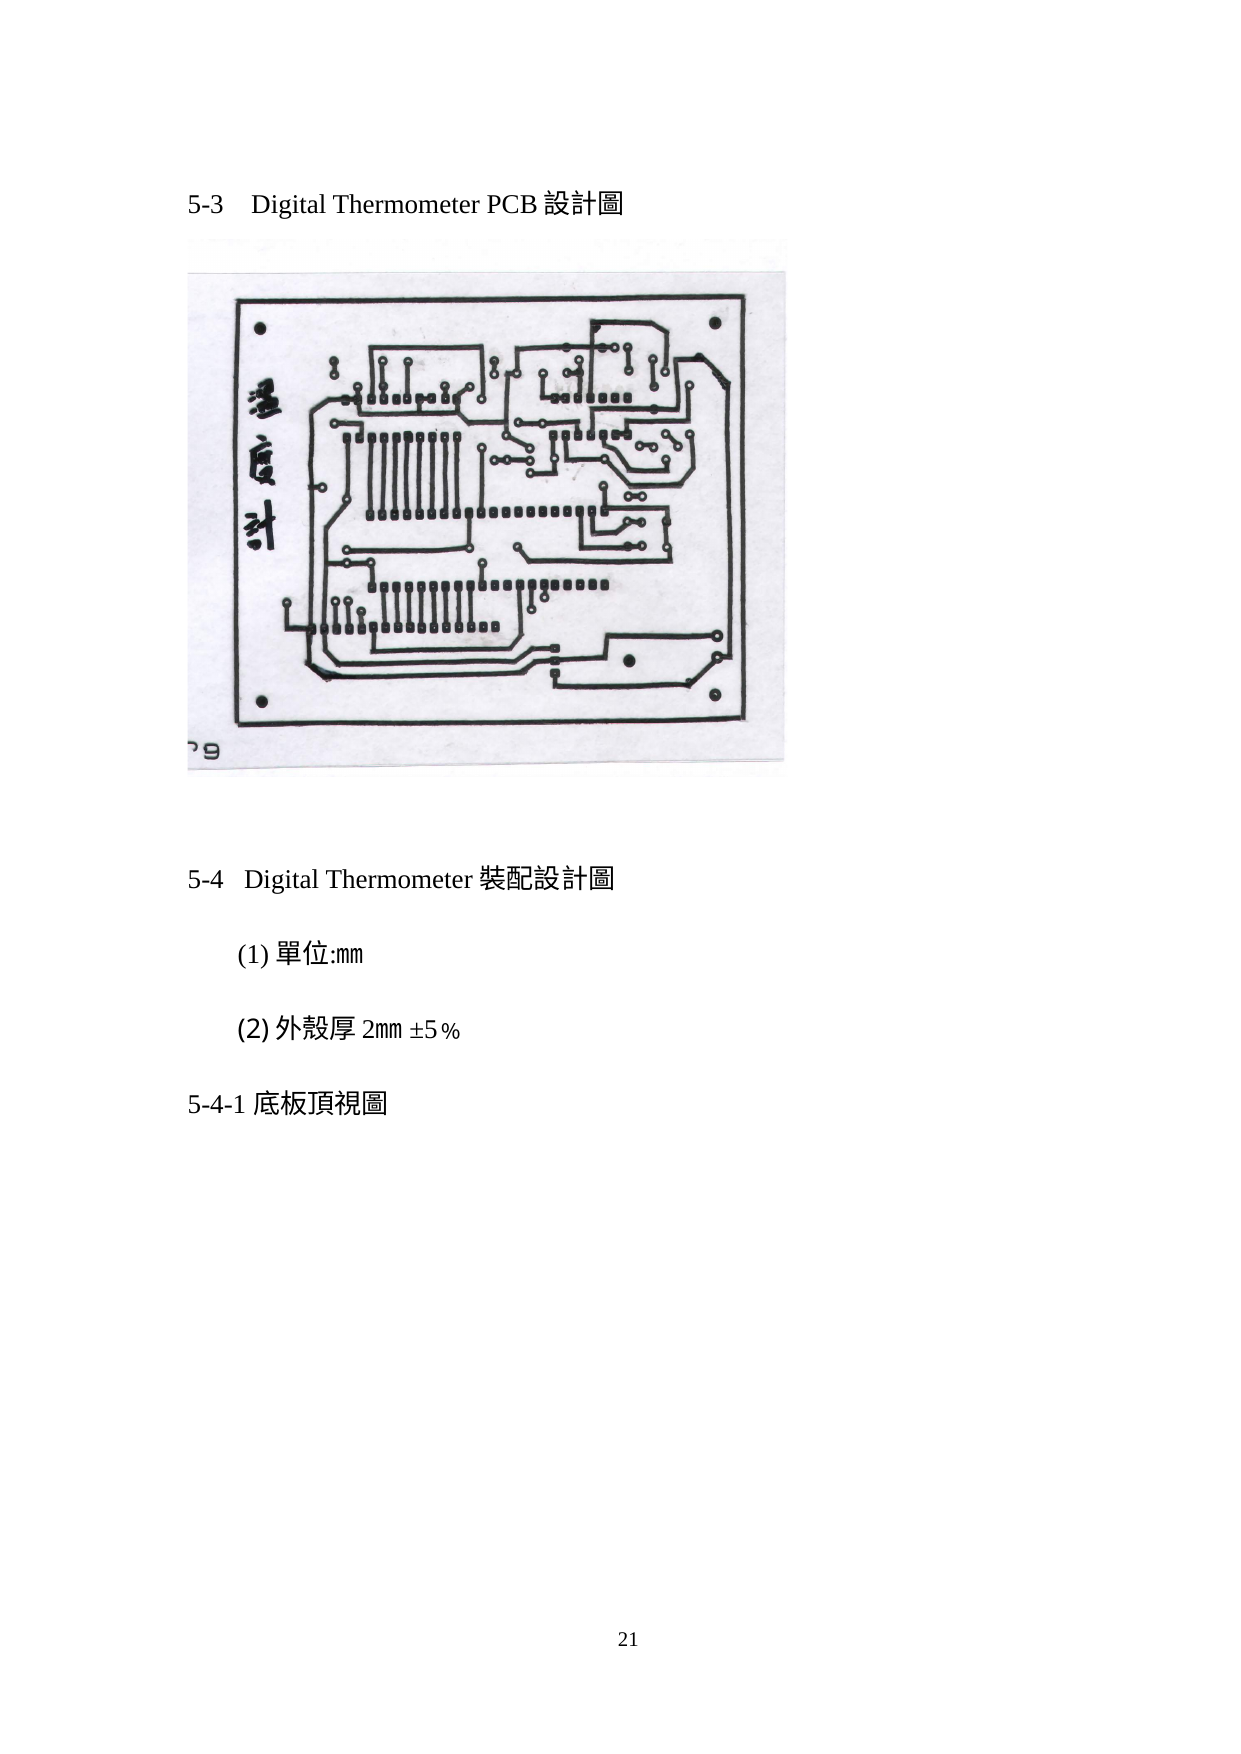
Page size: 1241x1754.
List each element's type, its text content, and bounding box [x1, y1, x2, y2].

text 5-4 Digital Thermometer 裝配設計圖 [187, 839, 1069, 914]
picture [187, 239, 788, 777]
text 5-3 Digital Thermometer PCB設計圖 [187, 164, 1069, 239]
text 5-4-1 底板頂視圖 [187, 1064, 1069, 1139]
list 外殼厚2㎜ ±5﹪ [237, 989, 1069, 1064]
list 單位:㎜ [237, 914, 1069, 989]
